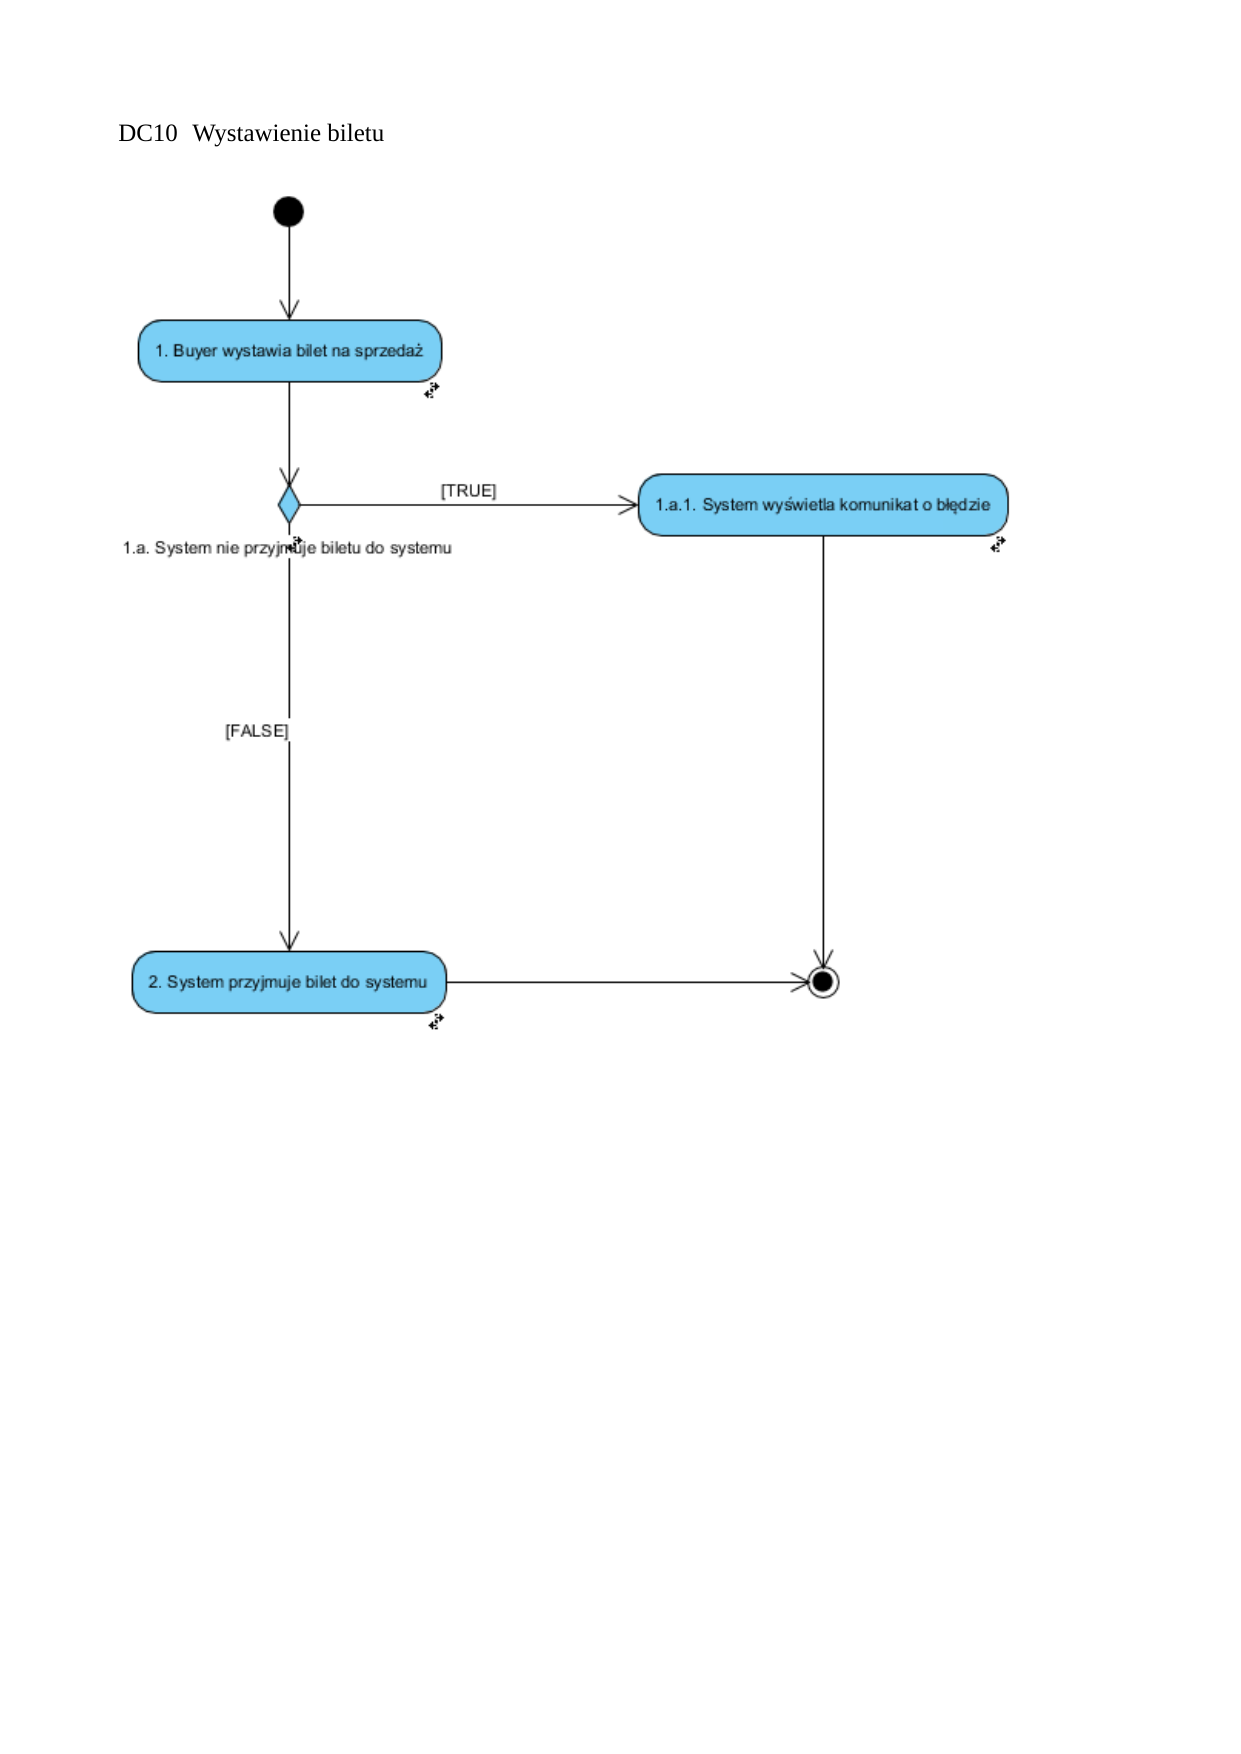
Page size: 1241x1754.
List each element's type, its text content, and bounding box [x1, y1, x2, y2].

text DC10 Wystawienie biletu [118, 118, 1122, 147]
picture [118, 175, 1123, 1125]
